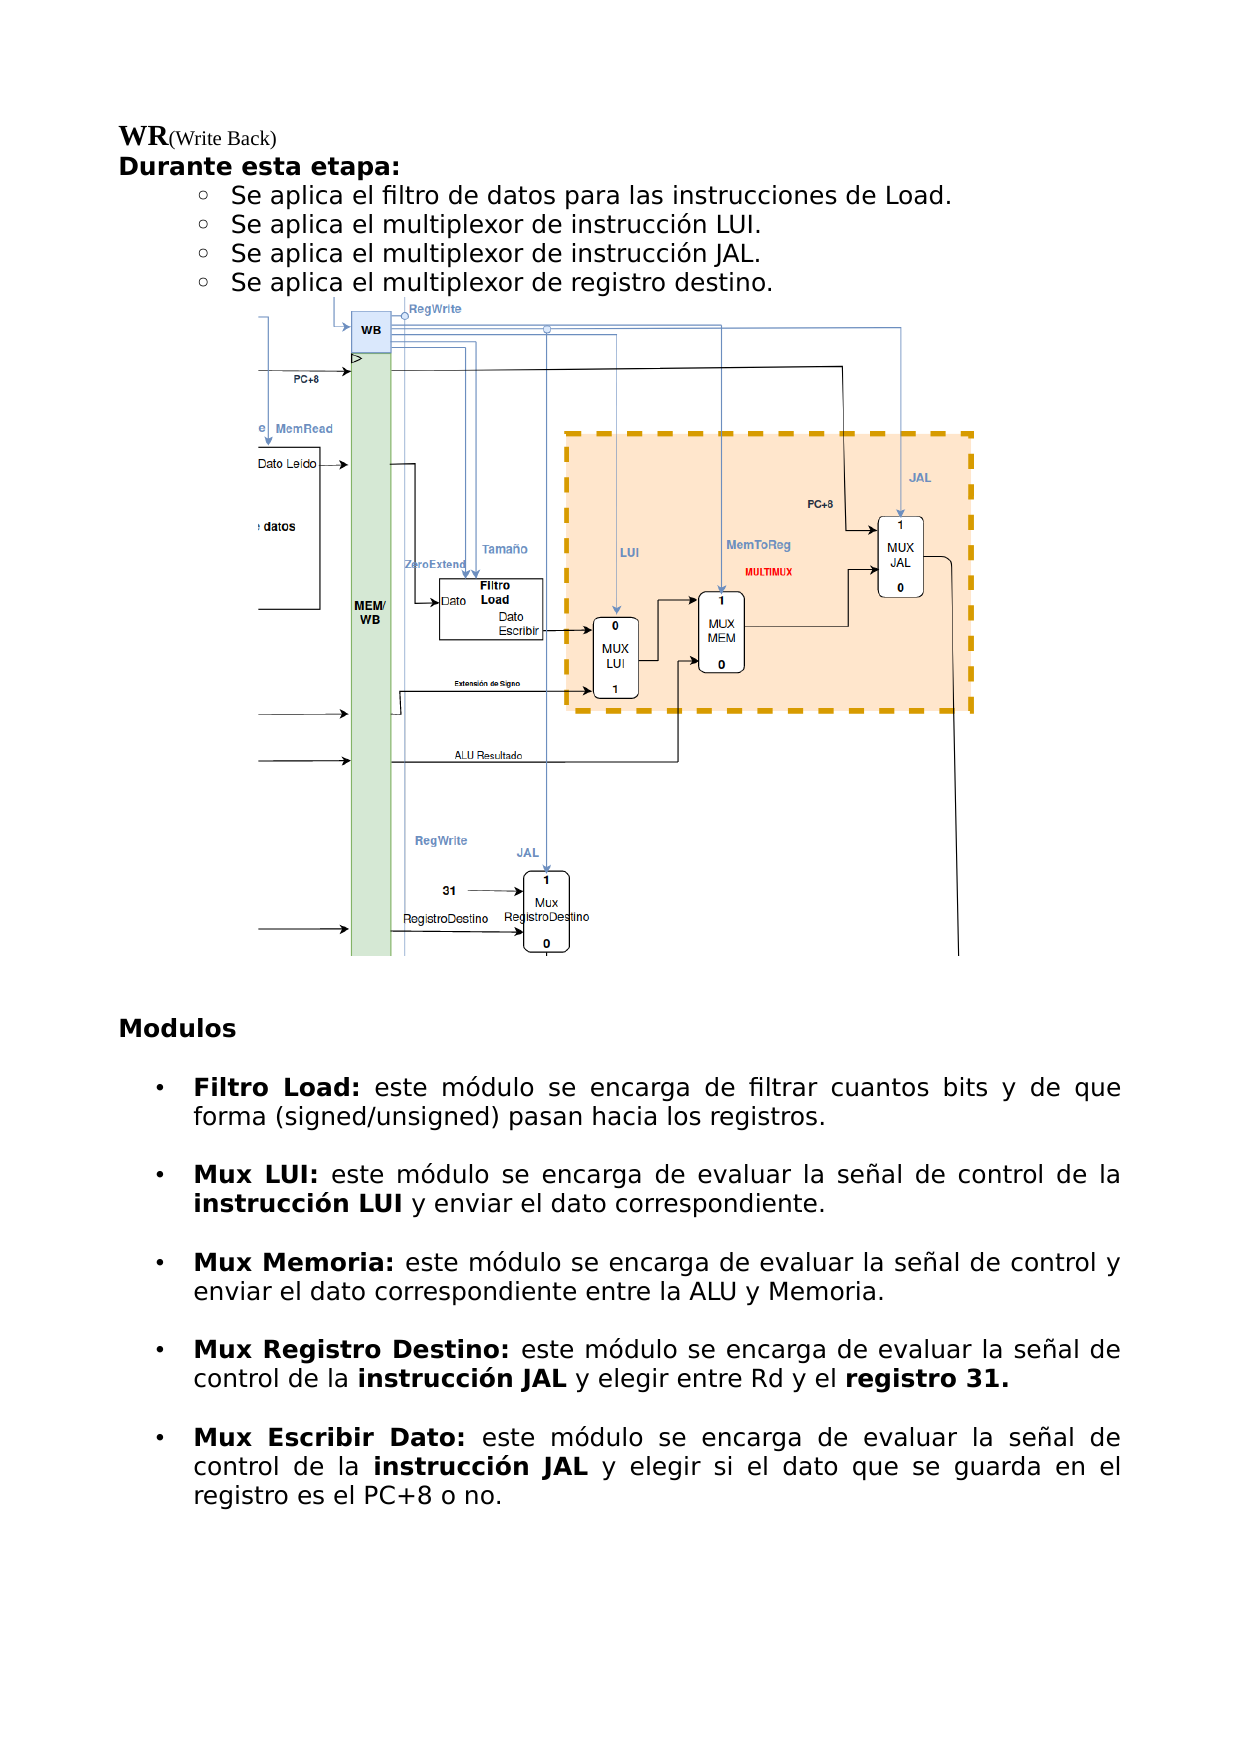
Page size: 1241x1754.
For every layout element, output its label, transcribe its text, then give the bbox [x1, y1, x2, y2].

list Se aplica el multiplexor de registro destino. [193, 268, 1122, 297]
list Mux Escribir Dato: este módulo se encarga de evaluar la señal de control de la instrucción JAL y elegir si el dato que se guarda en el registro es el PC+8 o no. [156, 1423, 1122, 1510]
text Modulos [118, 1014, 1122, 1043]
list Se aplica el multiplexor de instrucción JAL. [193, 239, 1122, 268]
text Durante esta etapa: [118, 152, 1122, 181]
list Mux Memoria: este módulo se encarga de evaluar la señal de control y enviar el dato correspondiente entre la ALU y Memoria. [156, 1248, 1122, 1306]
text WR(Write Back) [118, 118, 1122, 152]
list Mux Registro Destino: este módulo se encarga de evaluar la señal de control de la instrucción JAL y elegir entre Rd y el registro 31. [156, 1335, 1122, 1393]
list Se aplica el multiplexor de instrucción LUI. [193, 210, 1122, 239]
picture [258, 297, 982, 956]
list Filtro Load: este módulo se encarga de filtrar cuantos bits y de que forma (signed/unsigned) pasan hacia los registros. [156, 1073, 1122, 1131]
list Mux LUI: este módulo se encarga de evaluar la señal de control de la instrucción LUI y enviar el dato correspondiente. [156, 1160, 1122, 1218]
list Se aplica el filtro de datos para las instrucciones de Load. [193, 181, 1122, 210]
